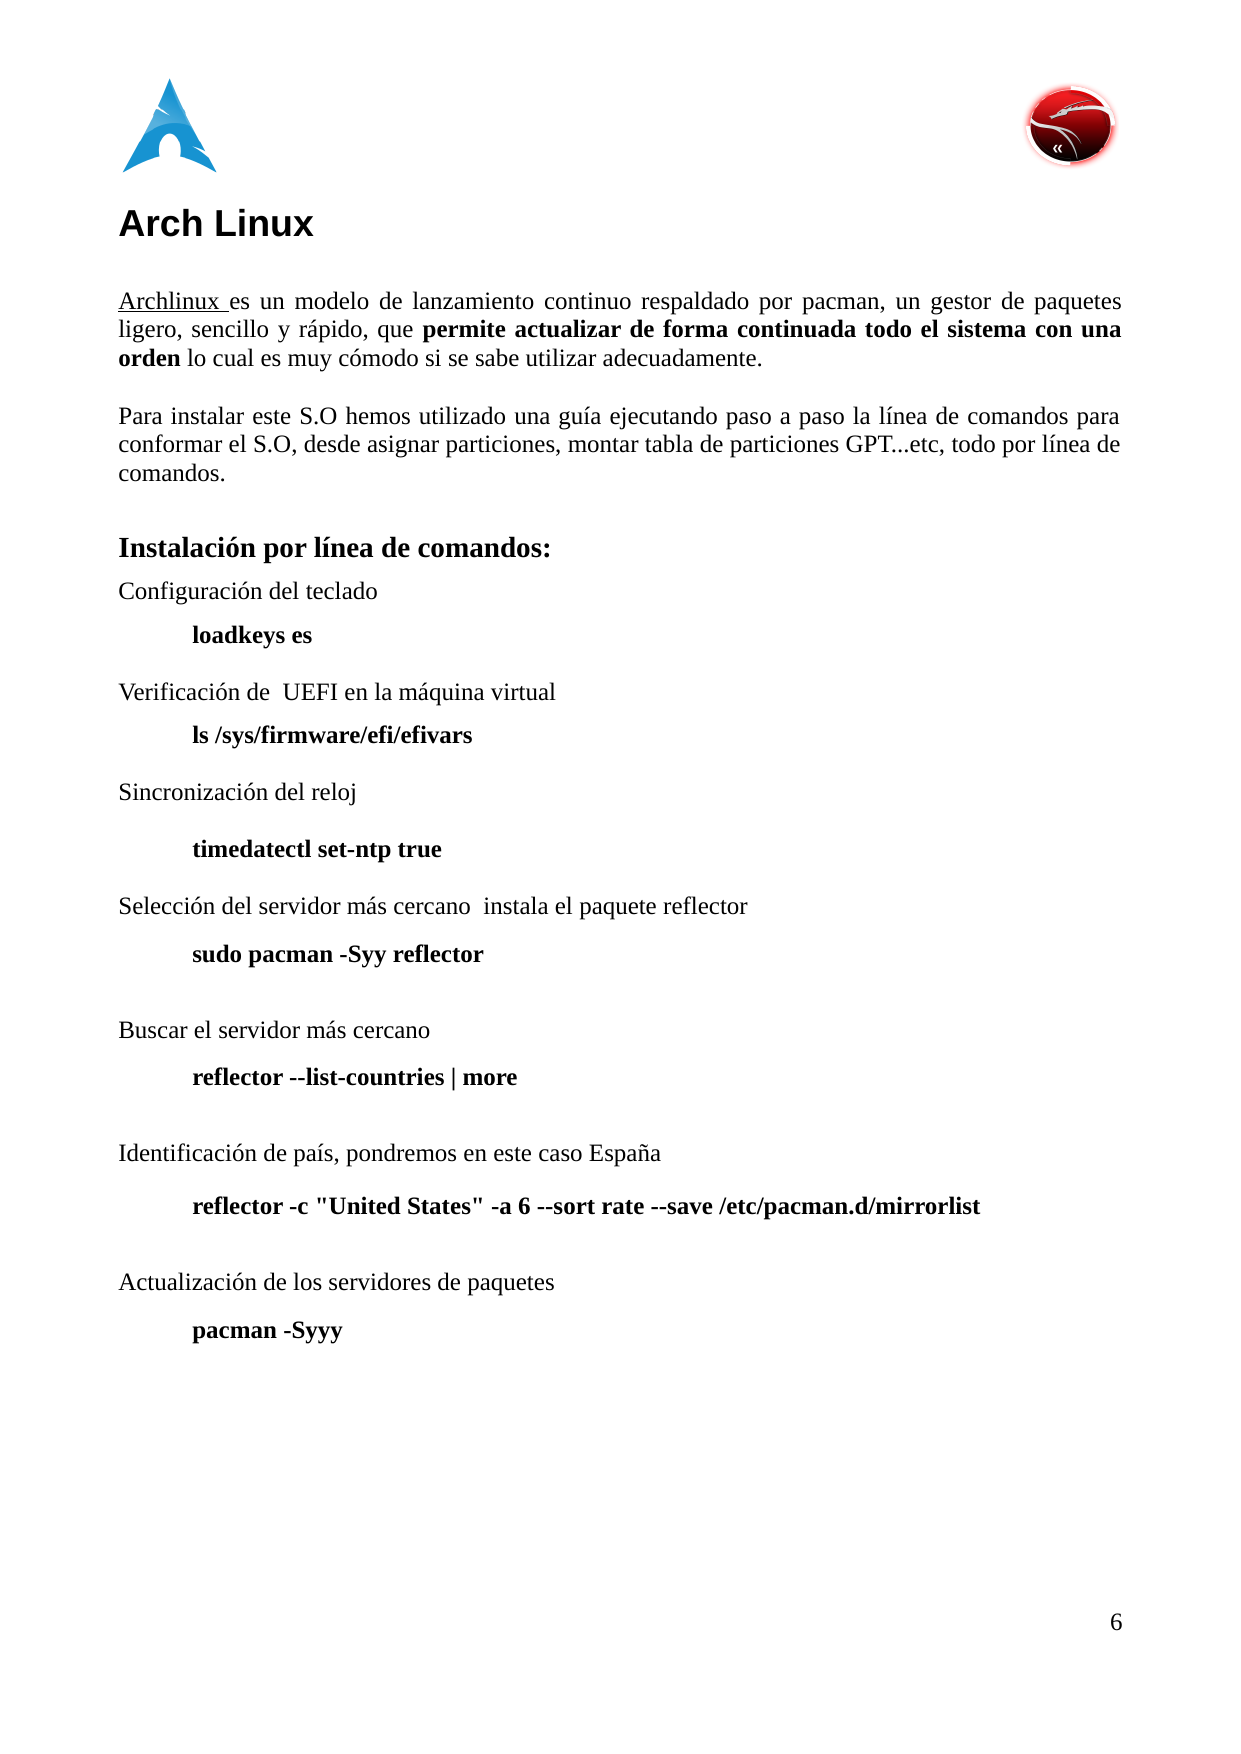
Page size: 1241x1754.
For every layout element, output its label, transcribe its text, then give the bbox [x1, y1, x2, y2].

text reflector --list-countries | more [118, 1062, 1122, 1091]
text reflector -c "United States" -a 6 --sort rate --save /etc/pacman.d/mirrorlist [118, 1191, 1122, 1219]
text ls /sys/firmware/efi/efivars [118, 720, 1122, 749]
subtitle Instalación por línea de comandos: [118, 530, 1122, 564]
picture [1021, 80, 1120, 172]
text sudo pacman -Syy reflector [118, 939, 1122, 968]
text Configuración del teclado [118, 576, 1122, 605]
text loadkeys es [118, 620, 1122, 648]
text Actualización de los servidores de paquetes [118, 1267, 1122, 1296]
text Selección del servidor más cercano instala el paquete reflector [118, 891, 1122, 920]
text timedatectl set-ntp true [118, 834, 1122, 863]
text Para instalar este S.O hemos utilizado una guía ejecutando paso a paso la línea de comandos para conformar el S.O, desde asignar particiones, montar tabla de particiones GPT...etc, todo por línea de comandos. [118, 401, 1122, 487]
text Buscar el servidor más cercano [118, 1015, 1122, 1044]
text Sincronización del reloj [118, 777, 1122, 806]
text Verificación de UEFI en la máquina virtual [118, 677, 1122, 706]
text Archlinux es un modelo de lanzamiento continuo respaldado por pacman, un gestor de paquetes ligero, sencillo y rápido, que permite actualizar de forma continuada todo el sistema con una orden lo cual es muy cómodo si se sabe utilizar adecuadamente. [118, 286, 1122, 372]
text pacman -Syyy [118, 1315, 1122, 1343]
text Identificación de país, pondremos en este caso España [118, 1138, 1122, 1167]
picture [122, 78, 217, 173]
subtitle Arch Linux [118, 201, 1122, 244]
